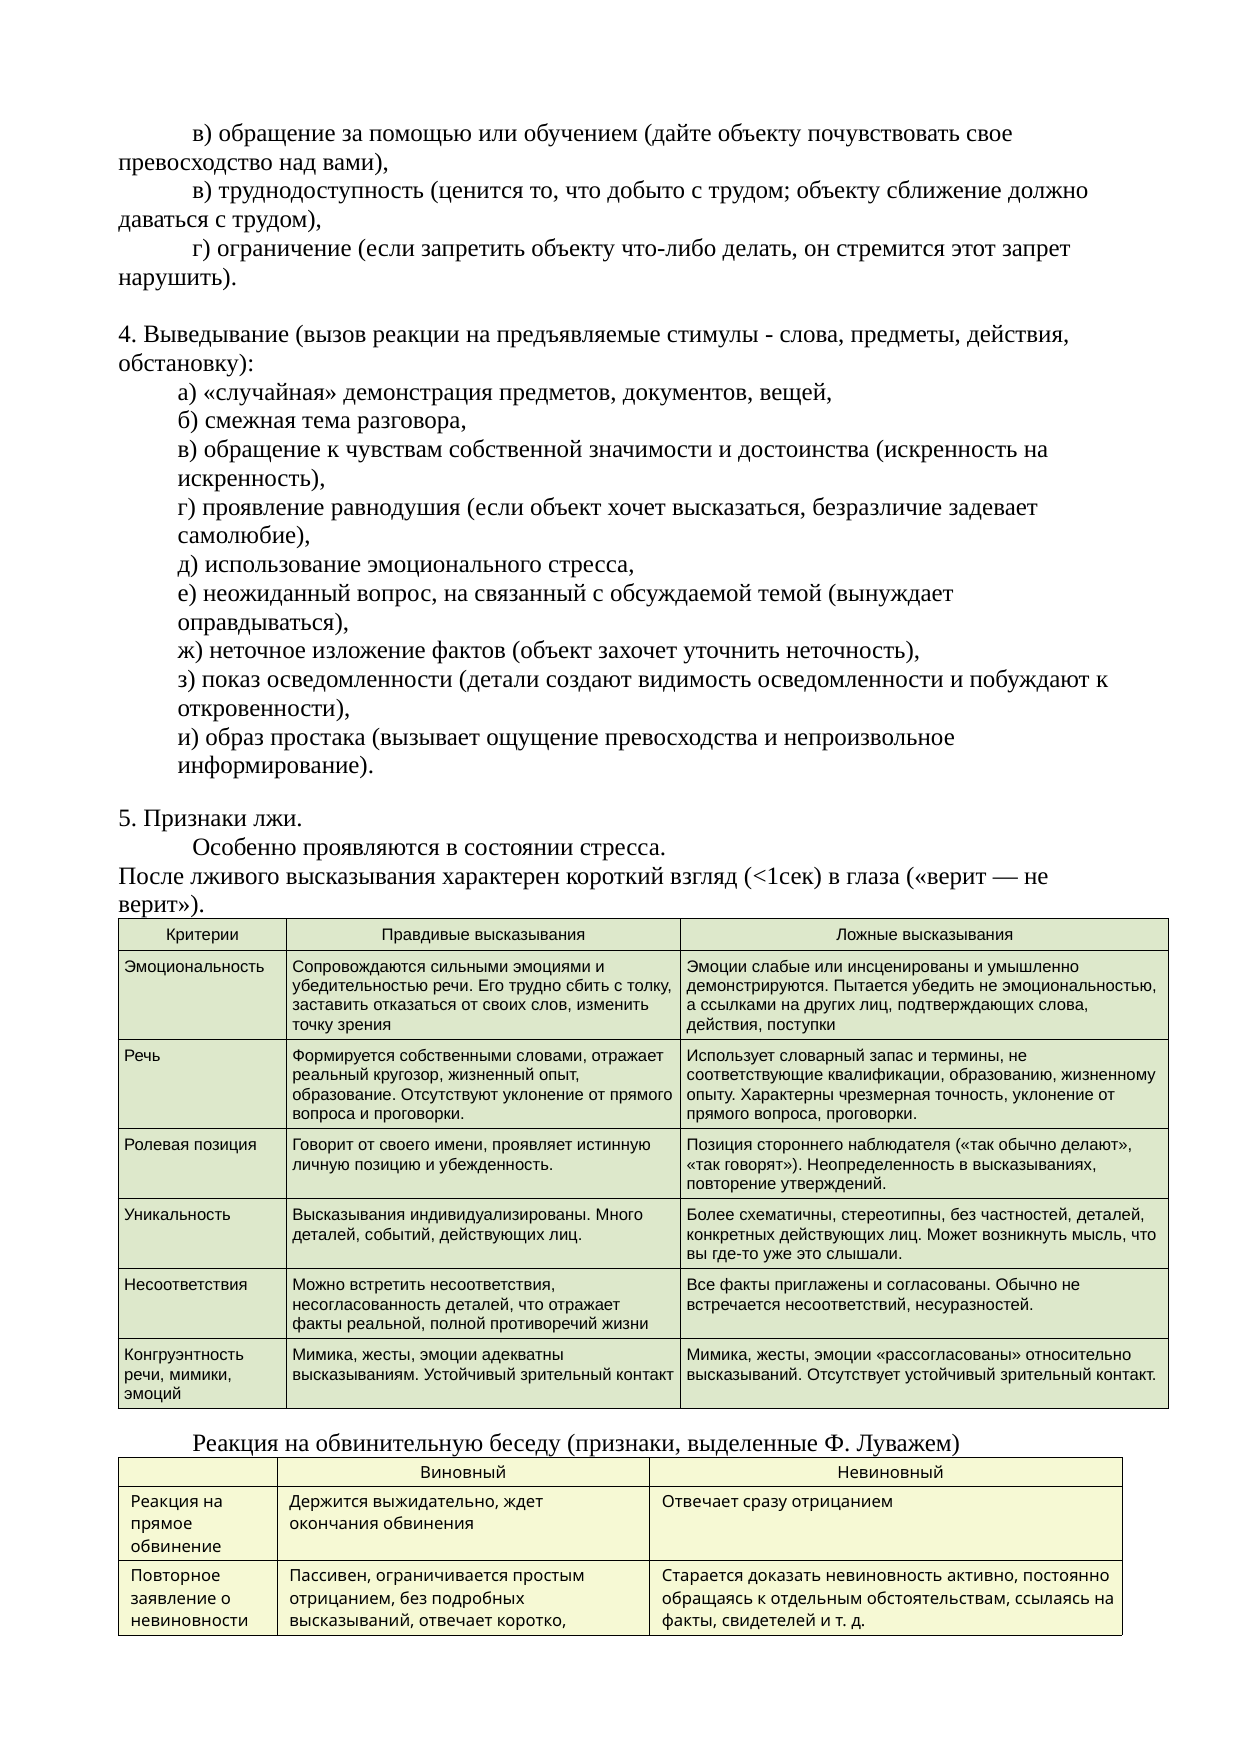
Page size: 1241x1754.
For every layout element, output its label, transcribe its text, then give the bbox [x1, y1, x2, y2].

table_cell Реакция на прямое обвинение [119, 1487, 277, 1560]
table_cell Мимика, жесты, эмоции адекватны высказываниям. Устойчивый зрительный контакт [287, 1339, 680, 1408]
text е) неожиданный вопрос, на связанный с обсуждаемой темой (вынуждает оправдываться), [177, 578, 1122, 636]
table_header Виновный [278, 1458, 649, 1486]
table_cell Использует словарный запас и термины, не соответствующие квалификации, образованию, жизненному опыту. Характерны чрезмерная точность, уклонение от прямого вопроса, проговорки. [681, 1040, 1168, 1128]
text 4. Выведывание (вызов реакции на предъявляемые стимулы - слова, предметы, действия, обстановку): [118, 319, 1122, 377]
table_cell Отвечает сразу отрицанием [650, 1487, 1122, 1560]
table_cell Повторное заявление о невиновности [119, 1561, 277, 1635]
text в) труднодоступность (ценится то, что добыто с трудом; объекту сближение должно даваться с трудом), [118, 176, 1122, 233]
text д) использование эмоционального стресса, [177, 549, 1122, 578]
table_cell Эмоциональность [119, 951, 286, 1039]
text После лживого высказывания характерен короткий взгляд (<1сек) в глаза («верит — не верит»). [118, 861, 1122, 918]
table_cell Ролевая позиция [119, 1129, 286, 1198]
table_header Невиновный [650, 1458, 1122, 1486]
table_cell Пассивен, ограничивается простым отрицанием, без подробных высказываний, отвечает коротко, [278, 1561, 649, 1635]
table_cell Уникальность [119, 1199, 286, 1268]
text г) проявление равнодушия (если объект хочет высказаться, безразличие задевает самолюбие), [177, 492, 1122, 549]
text Особенно проявляются в состоянии стресса. [118, 832, 1122, 861]
text г) ограничение (если запретить объекту что-либо делать, он стремится этот запрет нарушить). [118, 233, 1122, 291]
text а) «случайная» демонстрация предметов, документов, вещей, [177, 377, 1122, 406]
table_cell Позиция стороннего наблюдателя («так обычно делают», «так говорят»). Неопределенность в высказываниях, повторение утверждений. [681, 1129, 1168, 1198]
table_cell Эмоции слабые или инсценированы и умышленно демонстрируются. Пытается убедить не эмоциональностью, а ссылками на других лиц, подтверждающих слова, действия, поступки [681, 951, 1168, 1039]
text Реакция на обвинительную беседу (признаки, выделенные Ф. Луважем) [118, 1428, 1122, 1457]
table_cell Конгруэнтность речи, мимики, эмоций [119, 1339, 286, 1408]
table_header Правдивые высказывания [287, 919, 680, 950]
text б) смежная тема разговора, [177, 406, 1122, 434]
table_cell Высказывания индивидуализированы. Много деталей, событий, действующих лиц. [287, 1199, 680, 1268]
table_cell Мимика, жесты, эмоции «рассогласованы» относительно высказываний. Отсутствует устойчивый зрительный контакт. [681, 1339, 1168, 1408]
table_cell Сопровождаются сильными эмоциями и убедительностью речи. Его трудно сбить с толку, заставить отказаться от своих слов, изменить точку зрения [287, 951, 680, 1039]
text ж) неточное изложение фактов (объект захочет уточнить неточность), [177, 636, 1122, 664]
table_header Ложные высказывания [681, 919, 1168, 950]
table_cell Более схематичны, стереотипны, без частностей, деталей, конкретных действующих лиц. Может возникнуть мысль, что вы где-то уже это слышали. [681, 1199, 1168, 1268]
table_cell Формируется собственными словами, отражает реальный кругозор, жизненный опыт, образование. Отсутствуют уклонение от прямого вопроса и проговорки. [287, 1040, 680, 1128]
table_cell Речь [119, 1040, 286, 1128]
table_cell Говорит от своего имени, проявляет истинную личную позицию и убежденность. [287, 1129, 680, 1198]
text и) образ простака (вызывает ощущение превосходства и непроизвольное информирование). [177, 722, 1122, 779]
table_cell Несоответствия [119, 1269, 286, 1338]
text з) показ осведомленности (детали создают видимость осведомленности и побуждают к откровенности), [177, 664, 1122, 722]
table_header Критерии [119, 919, 286, 950]
table_cell Старается доказать невиновность активно, постоянно обращаясь к отдельным обстоятельствам, ссылаясь на факты, свидетелей и т. д. [650, 1561, 1122, 1635]
text в) обращение к чувствам собственной значимости и достоинства (искренность на искренность), [177, 434, 1122, 492]
text в) обращение за помощью или обучением (дайте объекту почувствовать свое превосходство над вами), [118, 118, 1122, 176]
table_cell Держится выжидательно, ждет окончания обвинения [278, 1487, 649, 1560]
text 5. Признаки лжи. [118, 803, 1122, 832]
table_cell Все факты приглажены и согласованы. Обычно не встречается несоответствий, несуразностей. [681, 1269, 1168, 1338]
table_header [119, 1458, 277, 1486]
table_cell Можно встретить несоответствия, несогласованность деталей, что отражает факты реальной, полной противоречий жизни [287, 1269, 680, 1338]
